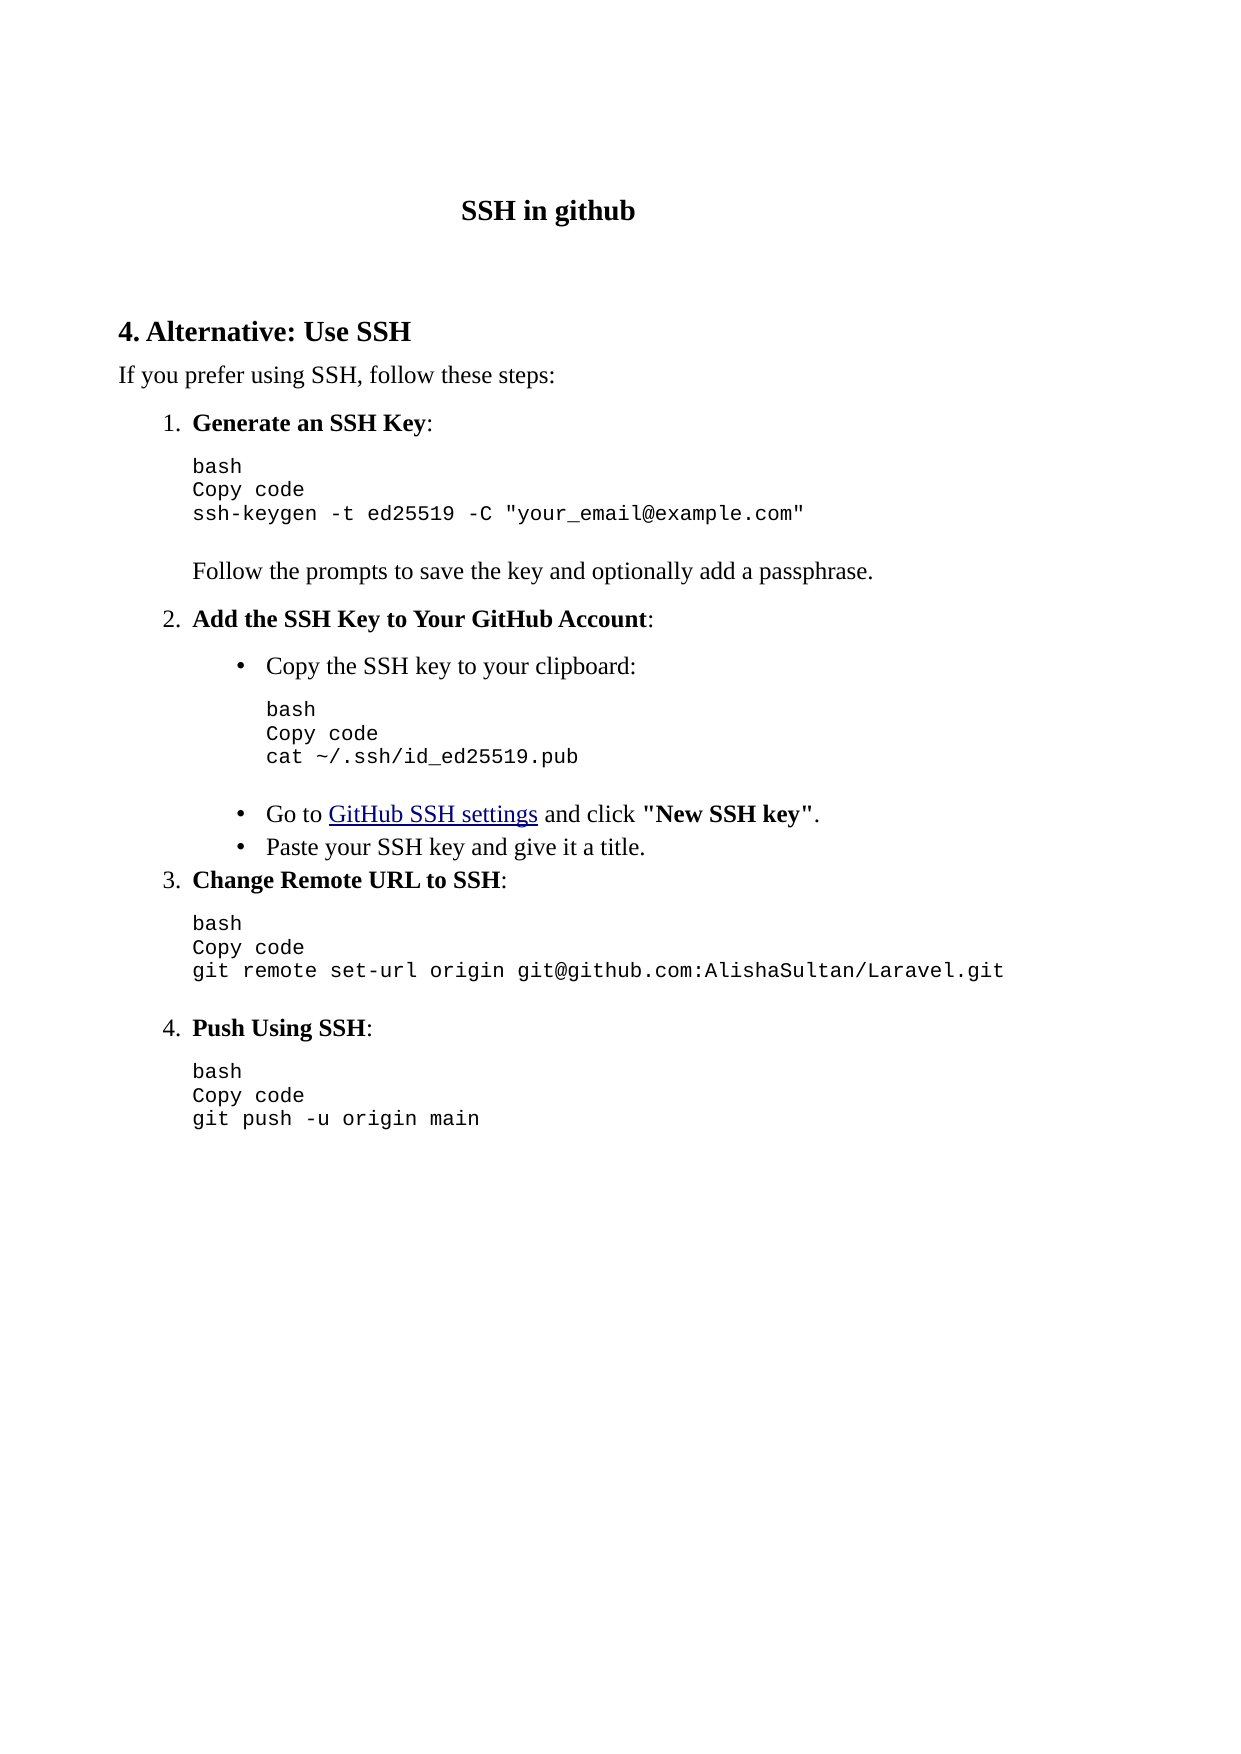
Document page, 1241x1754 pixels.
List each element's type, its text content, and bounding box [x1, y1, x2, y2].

list git push -u origin main [162, 1108, 1122, 1132]
list Copy code [236, 723, 1122, 746]
list bash [162, 913, 1122, 937]
list Generate an SSH Key: [162, 408, 1122, 437]
subtitle SSH in github [118, 193, 1122, 227]
list Change Remote URL to SSH: [162, 866, 1122, 894]
list cat ~/.ssh/id_ed25519.pub [236, 746, 1122, 770]
list Copy code [162, 937, 1122, 960]
subtitle 4. Alternative: Use SSH [118, 314, 1122, 348]
list Push Using SSH: [162, 1013, 1122, 1042]
list Copy code [162, 479, 1122, 503]
text If you prefer using SSH, follow these steps: [118, 361, 1122, 389]
list bash [162, 1061, 1122, 1085]
list git remote set-url origin git@github.com:AlishaSultan/Laravel.git [162, 960, 1122, 984]
list bash [162, 456, 1122, 479]
list ssh-keygen -t ed25519 -C "your_email@example.com" [162, 503, 1122, 527]
list Paste your SSH key and give it a title. [236, 832, 1122, 861]
list Follow the prompts to save the key and optionally add a passphrase. [162, 556, 1122, 585]
list Copy code [162, 1085, 1122, 1108]
list Copy the SSH key to your clipboard: [236, 651, 1122, 680]
list Go to GitHub SSH settings and click "New SSH key". [236, 799, 1122, 828]
list bash [236, 699, 1122, 723]
list Add the SSH Key to Your GitHub Account: [162, 604, 1122, 633]
